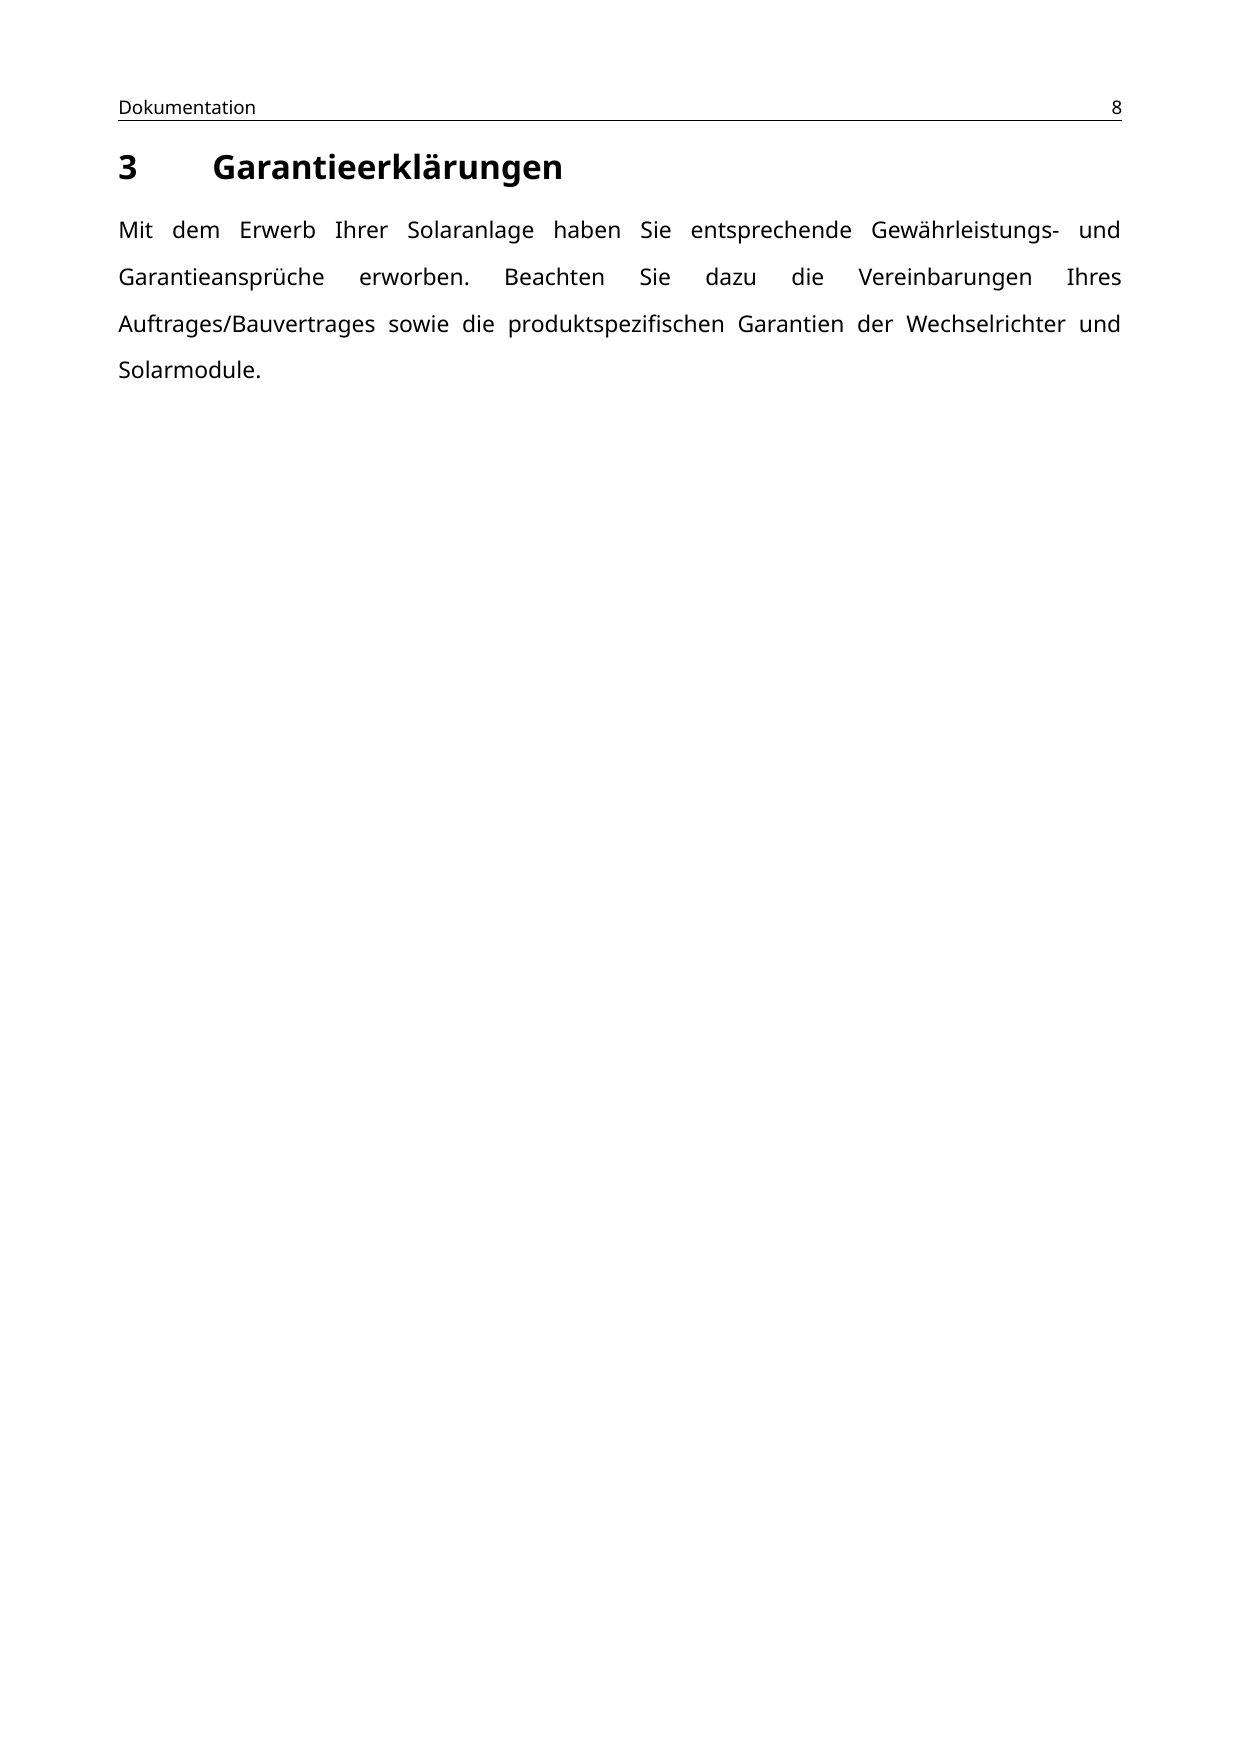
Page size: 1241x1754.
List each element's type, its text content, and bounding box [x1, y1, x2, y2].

subtitle Garantieerklärungen [118, 144, 1122, 189]
text Mit dem Erwerb Ihrer Solaranlage haben Sie entsprechende Gewährleistungs- und Garantieansprüche erworben. Beachten Sie dazu die Vereinbarungen Ihres Auftrages/Bauvertrages sowie die produktspezifischen Garantien der Wechselrichter und Solarmodule. [118, 214, 1122, 386]
